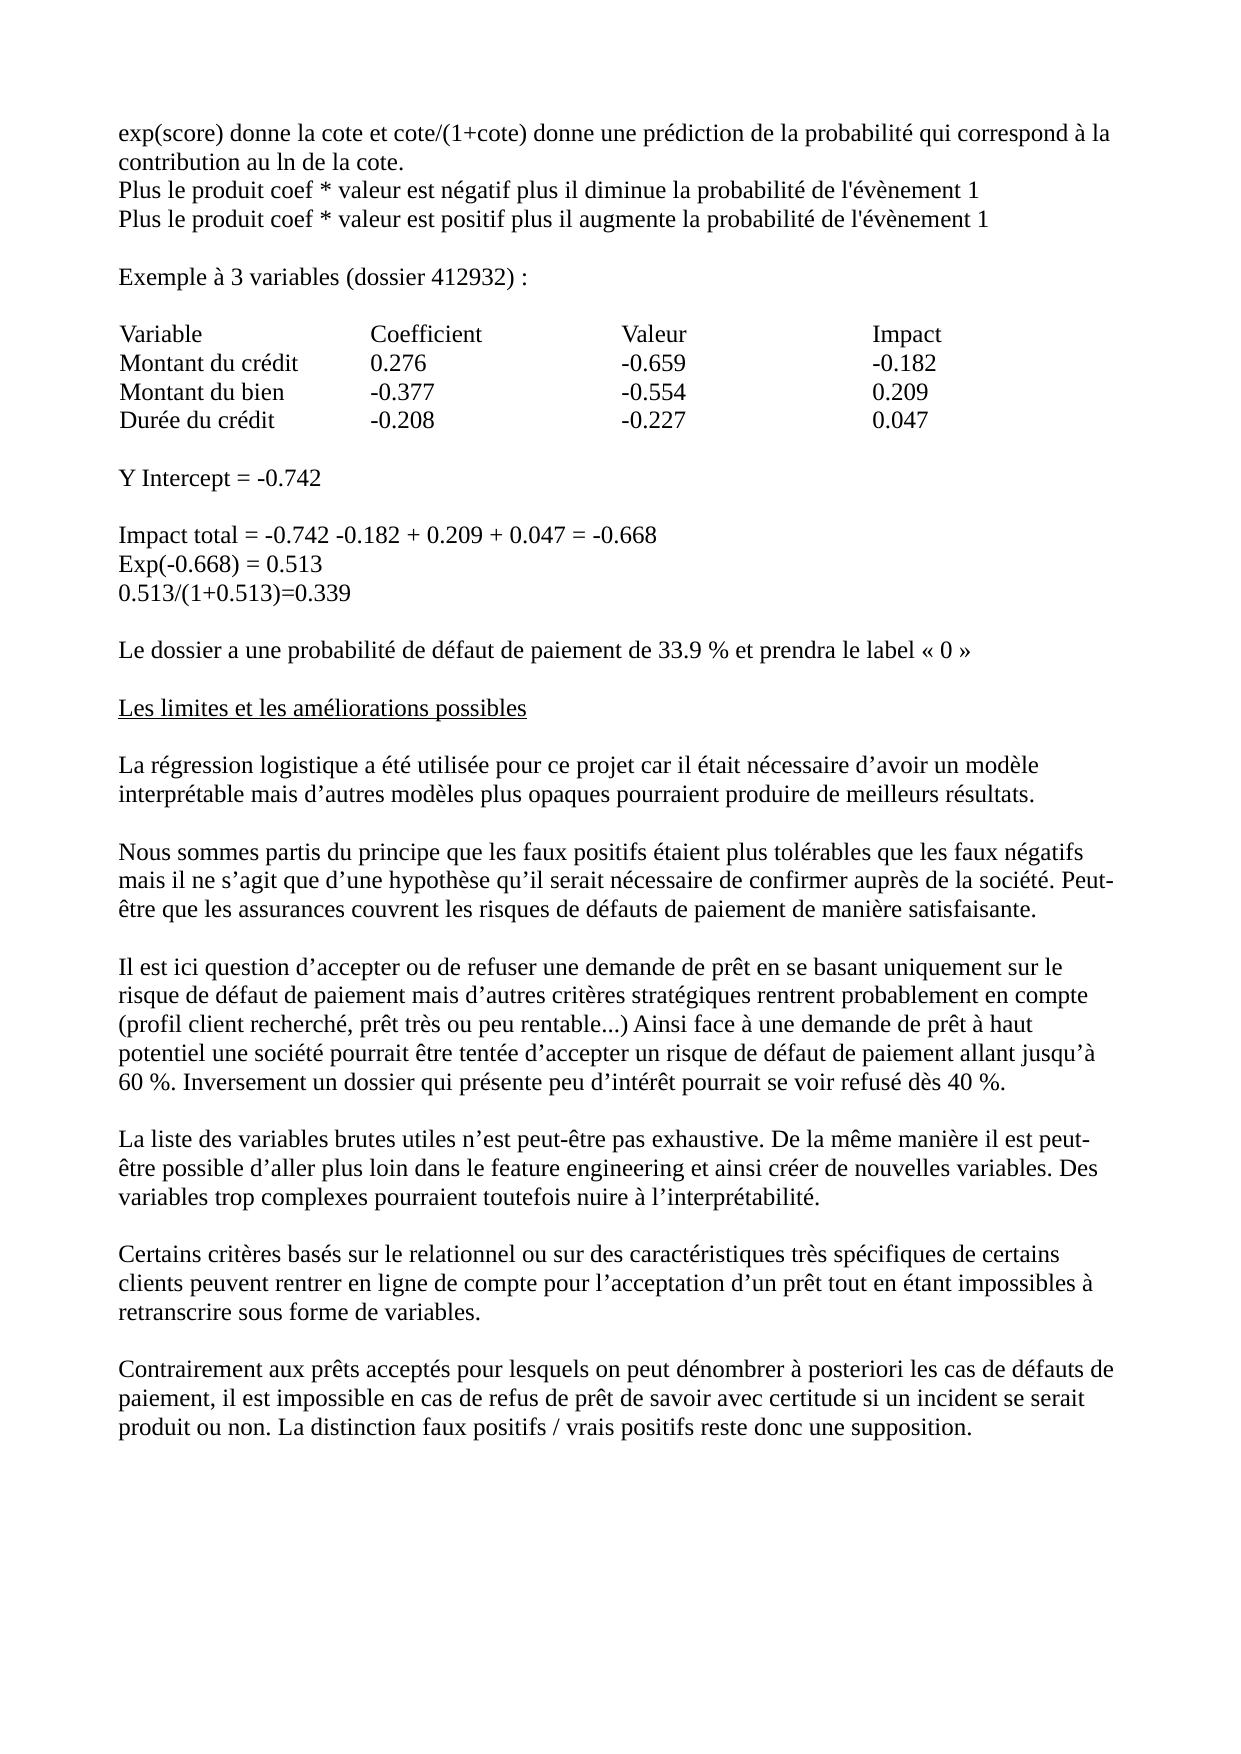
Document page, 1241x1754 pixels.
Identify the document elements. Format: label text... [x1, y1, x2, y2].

text Certains critères basés sur le relationnel ou sur des caractéristiques très spécifiques de certains clients peuvent rentrer en ligne de compte pour l’acceptation d’un prêt tout en étant impossibles à retranscrire sous forme de variables. [118, 1239, 1122, 1326]
text Y Intercept = -0.742 [118, 463, 1122, 492]
text Nous sommes partis du principe que les faux positifs étaient plus tolérables que les faux négatifs mais il ne s’agit que d’une hypothèse qu’il serait nécessaire de confirmer auprès de la société. Peut-être que les assurances couvrent les risques de défauts de paiement de manière satisfaisante. [118, 837, 1122, 923]
table_cell 0.047 [871, 406, 1122, 434]
text exp(score) donne la cote et cote/(1+cote) donne une prédiction de la probabilité qui correspond à la contribution au ln de la cote. [118, 118, 1122, 176]
table_cell Montant du bien [118, 377, 369, 406]
text La liste des variables brutes utiles n’est peut-être pas exhaustive. De la même manière il est peut-être possible d’aller plus loin dans le feature engineering et ainsi créer de nouvelles variables. Des variables trop complexes pourraient toutefois nuire à l’interprétabilité. [118, 1124, 1122, 1211]
text Il est ici question d’accepter ou de refuser une demande de prêt en se basant uniquement sur le risque de défaut de paiement mais d’autres critères stratégiques rentrent probablement en compte (profil client recherché, prêt très ou peu rentable...) Ainsi face à une demande de prêt à haut potentiel une société pourrait être tentée d’accepter un risque de défaut de paiement allant jusqu’à 60 %. Inversement un dossier qui présente peu d’intérêt pourrait se voir refusé dès 40 %. [118, 952, 1122, 1096]
table_cell 0.276 [369, 348, 620, 377]
table_cell -0.377 [369, 377, 620, 406]
table_header Impact [871, 319, 1122, 348]
table_header Variable [118, 319, 369, 348]
table_cell -0.554 [620, 377, 871, 406]
table_cell -0.208 [369, 406, 620, 434]
text Plus le produit coef * valeur est négatif plus il diminue la probabilité de l'évènement 1 [118, 176, 1122, 204]
text Les limites et les améliorations possibles [118, 693, 1122, 722]
table_cell -0.182 [871, 348, 1122, 377]
table_header Coefficient [369, 319, 620, 348]
text Exemple à 3 variables (dossier 412932) : [118, 262, 1122, 291]
text La régression logistique a été utilisée pour ce projet car il était nécessaire d’avoir un modèle interprétable mais d’autres modèles plus opaques pourraient produire de meilleurs résultats. [118, 751, 1122, 808]
text Impact total = -0.742 -0.182 + 0.209 + 0.047 = -0.668 [118, 521, 1122, 549]
text Plus le produit coef * valeur est positif plus il augmente la probabilité de l'évènement 1 [118, 204, 1122, 233]
text Exp(-0.668) = 0.513 [118, 549, 1122, 578]
table_header Valeur [620, 319, 871, 348]
table_cell -0.659 [620, 348, 871, 377]
table_cell Montant du crédit [118, 348, 369, 377]
text Contrairement aux prêts acceptés pour lesquels on peut dénombrer à posteriori les cas de défauts de paiement, il est impossible en cas de refus de prêt de savoir avec certitude si un incident se serait produit ou non. La distinction faux positifs / vrais positifs reste donc une supposition. [118, 1354, 1122, 1441]
table_cell Durée du crédit [118, 406, 369, 434]
table_cell -0.227 [620, 406, 871, 434]
table_cell 0.209 [871, 377, 1122, 406]
text 0.513/(1+0.513)=0.339 [118, 578, 1122, 607]
text Le dossier a une probabilité de défaut de paiement de 33.9 % et prendra le label « 0 » [118, 636, 1122, 664]
